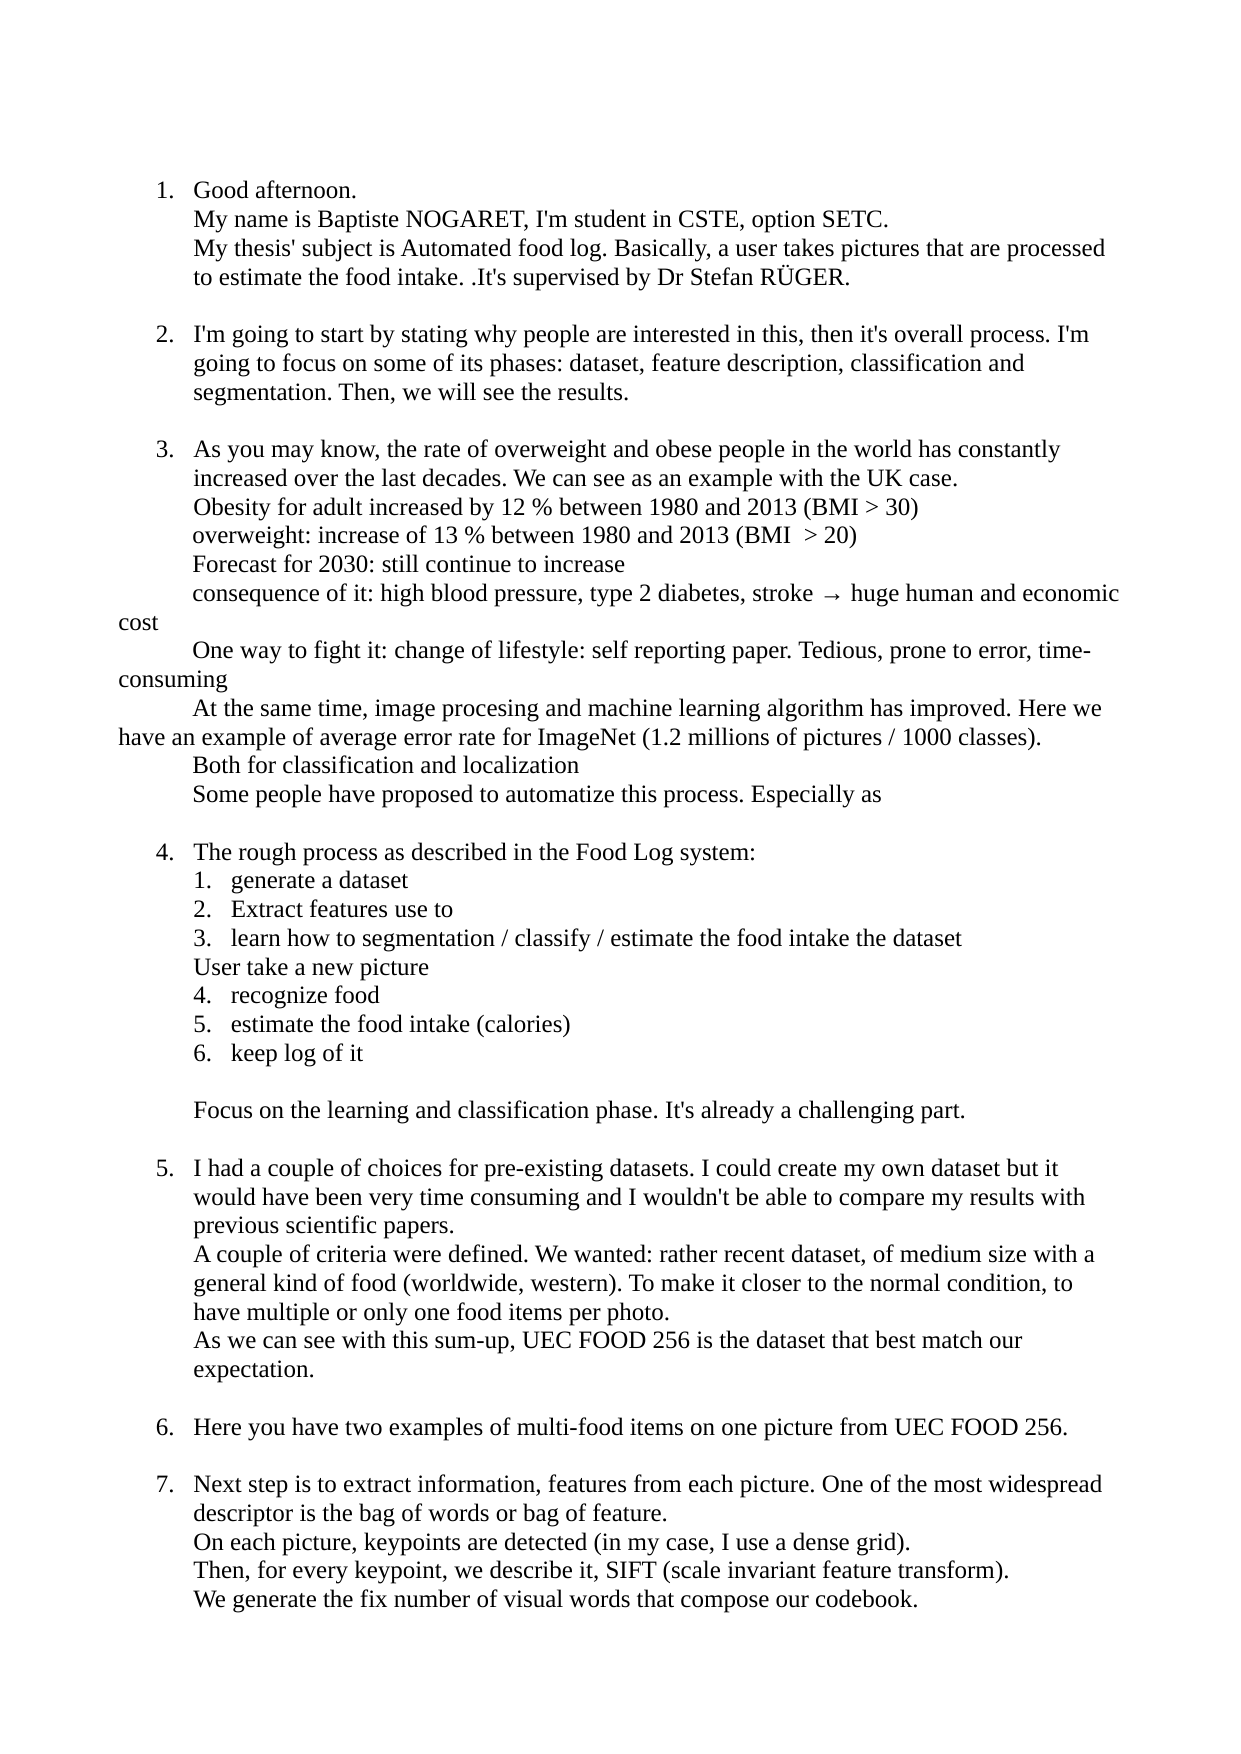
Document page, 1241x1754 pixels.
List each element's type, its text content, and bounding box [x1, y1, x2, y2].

text At the same time, image procesing and machine learning algorithm has improved. Here we have an example of average error rate for ImageNet (1.2 millions of pictures / 1000 classes). [118, 693, 1122, 751]
text Some people have proposed to automatize this process. Especially as [118, 779, 1122, 808]
list User take a new picture [156, 952, 1122, 981]
text Both for classification and localization [118, 751, 1122, 779]
list generate a dataset [193, 866, 1122, 894]
list Good afternoon. [156, 176, 1122, 204]
list As we can see with this sum-up, UEC FOOD 256 is the dataset that best match our expectation. [156, 1326, 1122, 1383]
text overweight: increase of 13 % between 1980 and 2013 (BMI > 20) [118, 521, 1122, 549]
list estimate the food intake (calories) [193, 1009, 1122, 1038]
list Obesity for adult increased by 12 % between 1980 and 2013 (BMI > 30) [156, 492, 1122, 521]
list A couple of criteria were defined. We wanted: rather recent dataset, of medium size with a general kind of food (worldwide, western). To make it closer to the normal condition, to have multiple or only one food items per photo. [156, 1239, 1122, 1326]
list My name is Baptiste NOGARET, I'm student in CSTE, option SETC. [156, 204, 1122, 233]
list My thesis' subject is Automated food log. Basically, a user takes pictures that are processed to estimate the food intake. .It's supervised by Dr Stefan RÜGER. [156, 233, 1122, 291]
list I'm going to start by stating why people are interested in this, then it's overall process. I'm going to focus on some of its phases: dataset, feature description, classification and segmentation. Then, we will see the results. [156, 319, 1122, 406]
list Here you have two examples of multi-food items on one picture from UEC FOOD 256. [156, 1412, 1122, 1441]
list Focus on the learning and classification phase. It's already a challenging part. [156, 1096, 1122, 1124]
list Next step is to extract information, features from each picture. One of the most widespread descriptor is the bag of words or bag of feature. [156, 1469, 1122, 1527]
text Forecast for 2030: still continue to increase [118, 549, 1122, 578]
list As you may know, the rate of overweight and obese people in the world has constantly increased over the last decades. We can see as an example with the UK case. [156, 434, 1122, 492]
list Then, for every keypoint, we describe it, SIFT (scale invariant feature transform). [156, 1556, 1122, 1584]
list On each picture, keypoints are detected (in my case, I use a dense grid). [156, 1527, 1122, 1556]
list keep log of it [193, 1038, 1122, 1067]
list I had a couple of choices for pre-existing datasets. I could create my own dataset but it would have been very time consuming and I wouldn't be able to compare my results with previous scientific papers. [156, 1153, 1122, 1239]
list The rough process as described in the Food Log system: [156, 837, 1122, 866]
list We generate the fix number of visual words that compose our codebook. [156, 1584, 1122, 1613]
list learn how to segmentation / classify / estimate the food intake the dataset [193, 923, 1122, 952]
text consequence of it: high blood pressure, type 2 diabetes, stroke → huge human and economic cost [118, 578, 1122, 636]
list recognize food [193, 981, 1122, 1009]
list Extract features use to [193, 894, 1122, 923]
text One way to fight it: change of lifestyle: self reporting paper. Tedious, prone to error, time-consuming [118, 636, 1122, 693]
